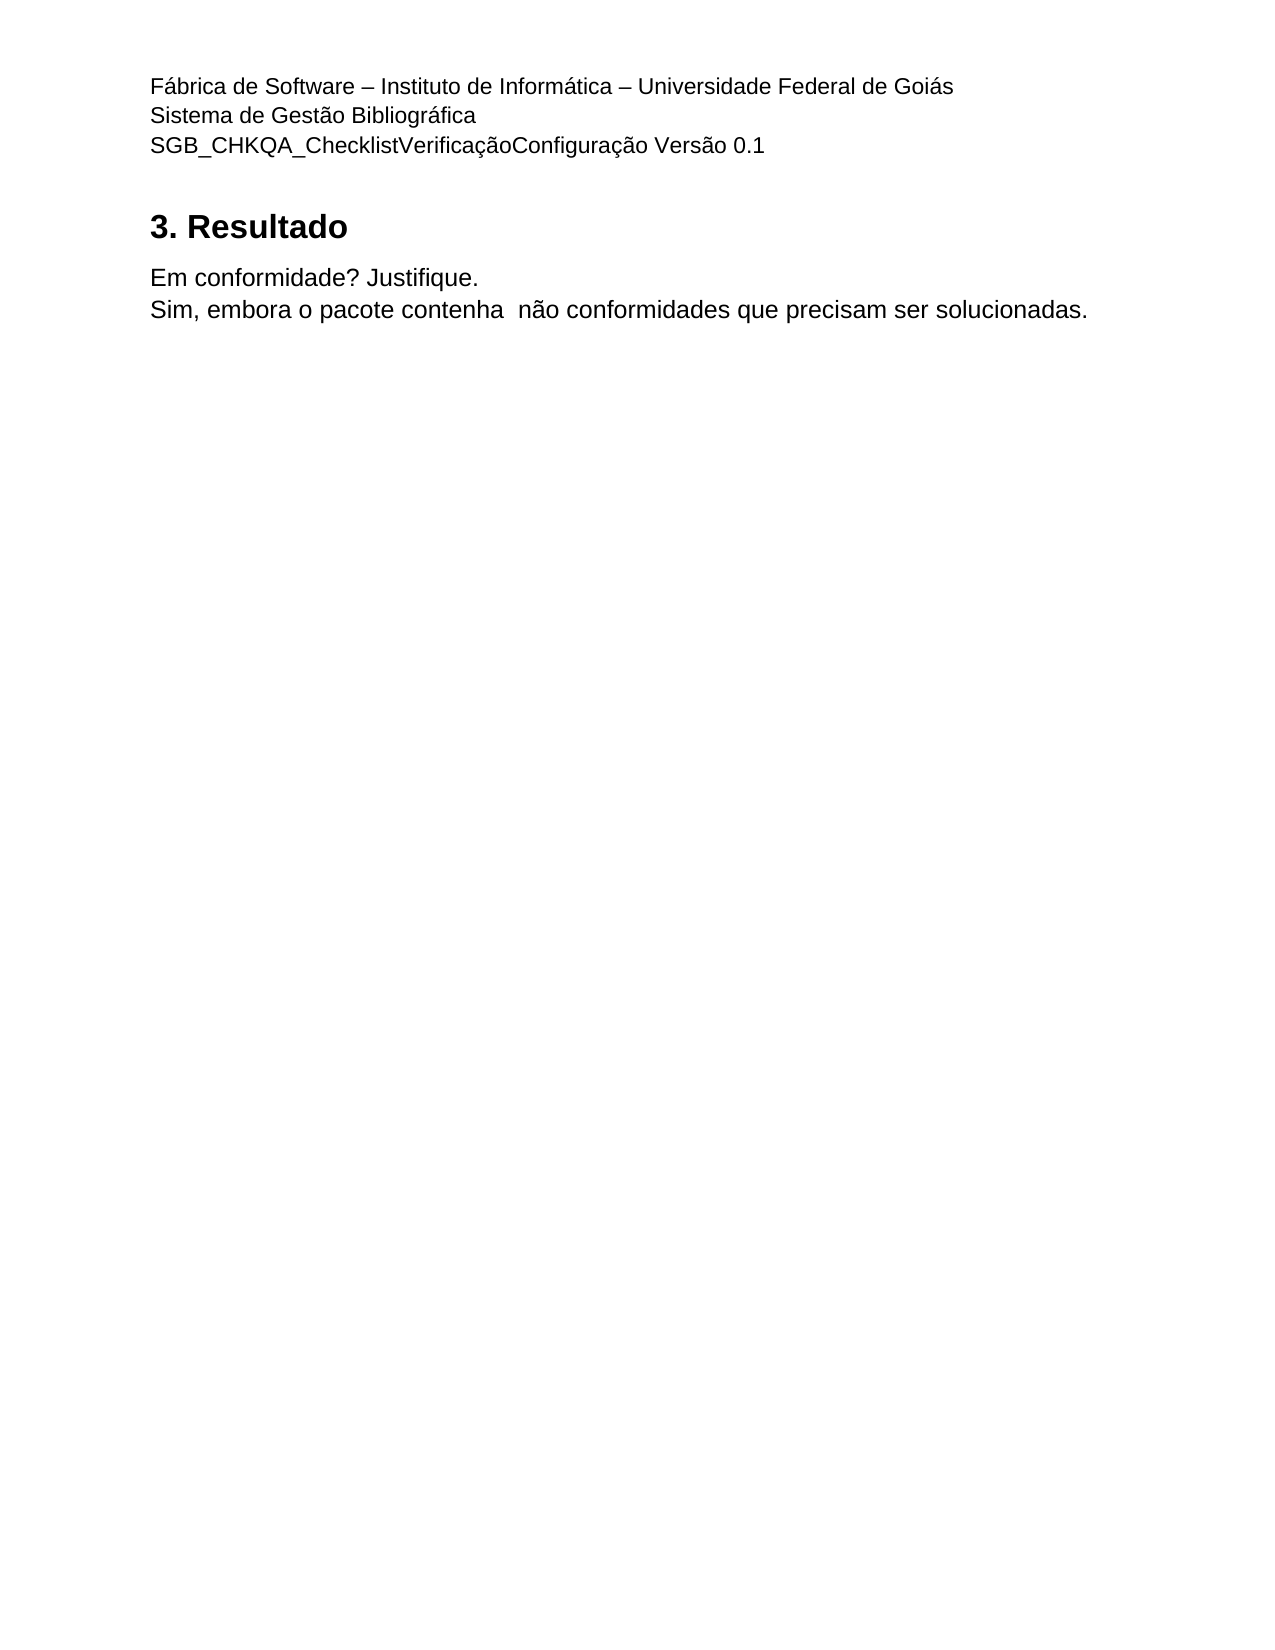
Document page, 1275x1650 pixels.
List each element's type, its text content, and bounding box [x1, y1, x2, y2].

text Sim, embora o pacote contenha não conformidades que precisam ser solucionadas. [150, 296, 1125, 323]
text Em conformidade? Justifique. [150, 263, 1125, 291]
subtitle 3. Resultado [150, 208, 1125, 245]
